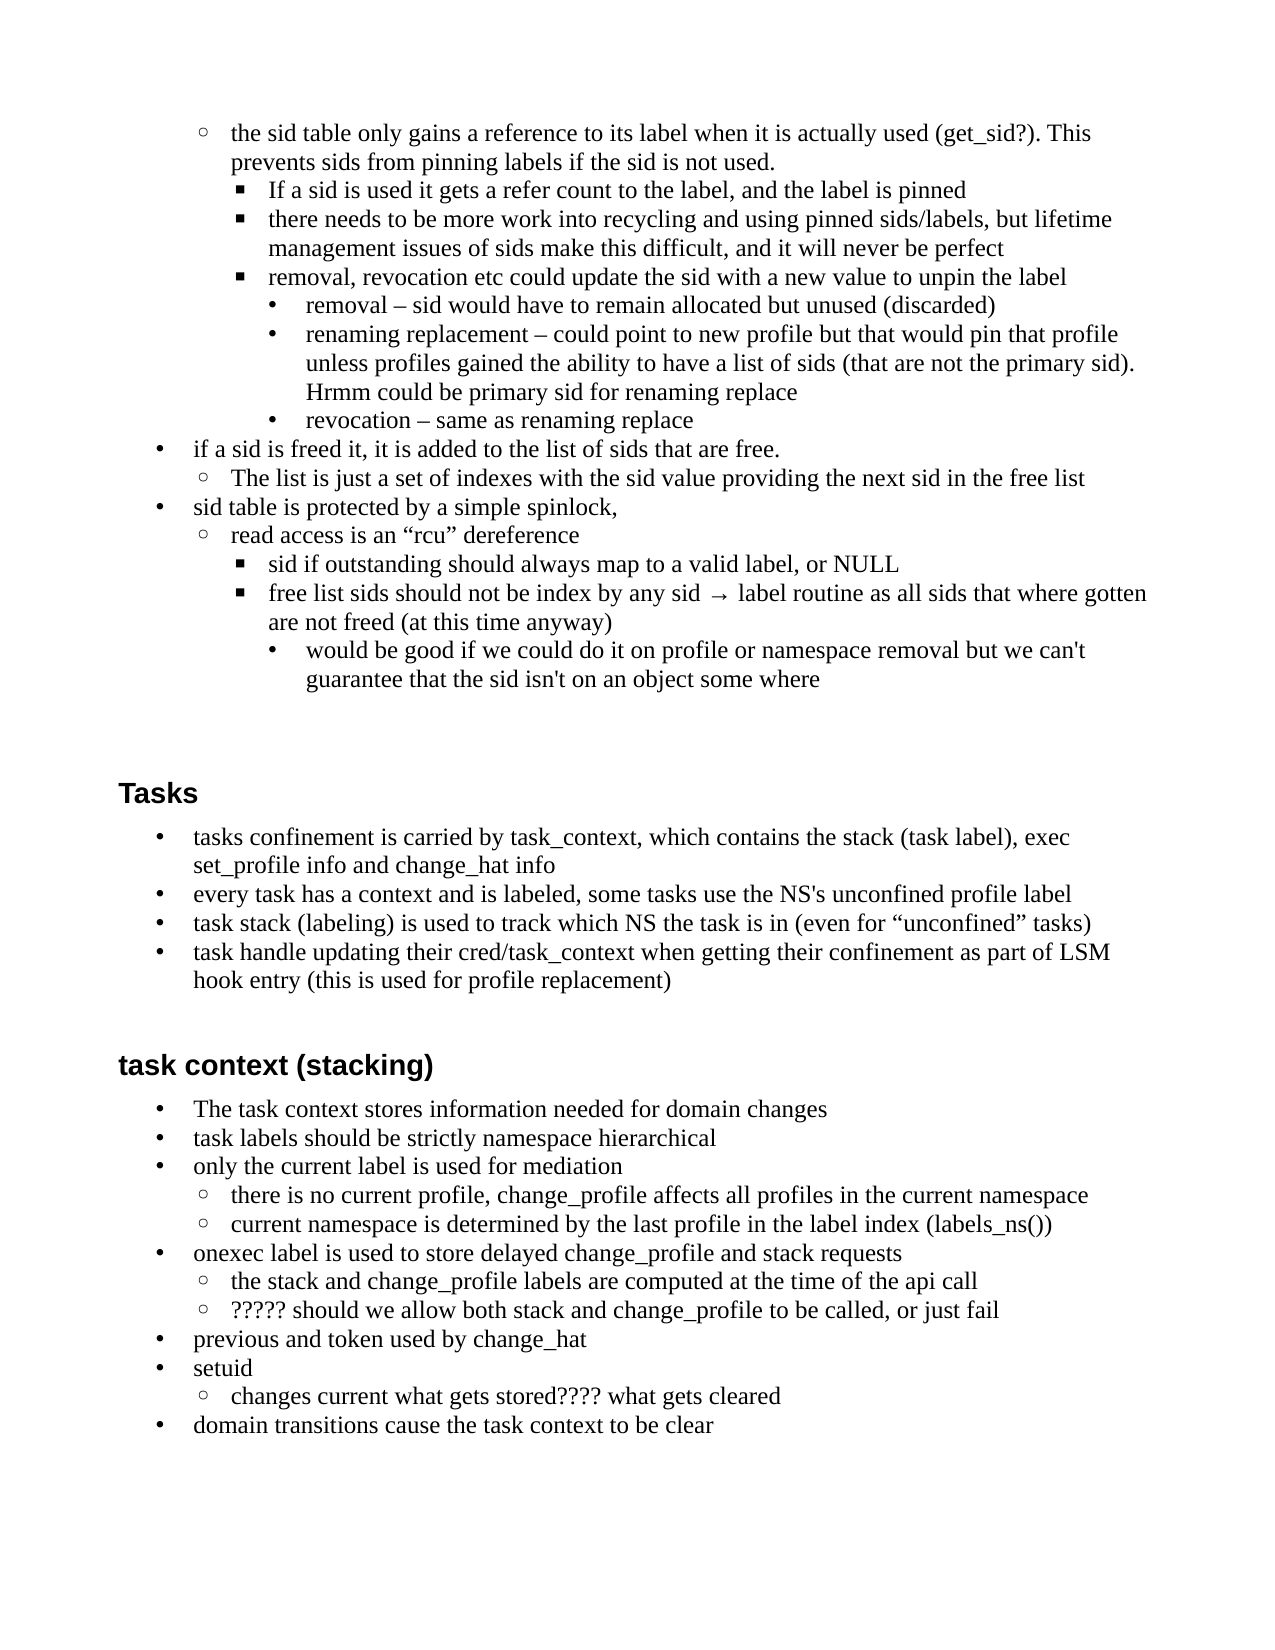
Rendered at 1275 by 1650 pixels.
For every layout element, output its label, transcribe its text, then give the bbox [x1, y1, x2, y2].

list removal – sid would have to remain allocated but unused (discarded) [268, 291, 1157, 319]
subtitle task context (stacking) [118, 1048, 1157, 1081]
list the sid table only gains a reference to its label when it is actually used (get_sid?). This prevents sids from pinning labels if the sid is not used. [193, 118, 1157, 176]
list previous and token used by change_hat [156, 1324, 1157, 1353]
list If a sid is used it gets a refer count to the label, and the label is pinned [231, 176, 1157, 204]
list removal, revocation etc could update the sid with a new value to unpin the label [231, 262, 1157, 291]
list only the current label is used for mediation [156, 1151, 1157, 1180]
list would be good if we could do it on profile or namespace removal but we can't guarantee that the sid isn't on an object some where [268, 636, 1157, 693]
list onexec label is used to store delayed change_profile and stack requests [156, 1238, 1157, 1266]
list current namespace is determined by the last profile in the label index (labels_ns()) [193, 1209, 1157, 1238]
list there needs to be more work into recycling and using pinned sids/labels, but lifetime management issues of sids make this difficult, and it will never be perfect [231, 204, 1157, 262]
list if a sid is freed it, it is added to the list of sids that are free. [156, 434, 1157, 463]
list there is no current profile, change_profile affects all profiles in the current namespace [193, 1180, 1157, 1209]
list sid table is protected by a simple spinlock, [156, 492, 1157, 521]
list read access is an “rcu” dereference [193, 521, 1157, 549]
list sid if outstanding should always map to a valid label, or NULL [231, 549, 1157, 578]
list ????? should we allow both stack and change_profile to be called, or just fail [193, 1295, 1157, 1324]
list revocation – same as renaming replace [268, 406, 1157, 434]
list The task context stores information needed for domain changes [156, 1094, 1157, 1123]
list setuid [156, 1353, 1157, 1381]
list task labels should be strictly namespace hierarchical [156, 1123, 1157, 1151]
list changes current what gets stored???? what gets cleared [193, 1381, 1157, 1410]
list free list sids should not be index by any sid → label routine as all sids that where gotten are not freed (at this time anyway) [231, 578, 1157, 636]
list The list is just a set of indexes with the sid value providing the next sid in the free list [193, 463, 1157, 492]
subtitle Tasks [118, 776, 1157, 809]
list the stack and change_profile labels are computed at the time of the api call [193, 1266, 1157, 1295]
list tasks confinement is carried by task_context, which contains the stack (task label), exec set_profile info and change_hat info [156, 822, 1157, 879]
list task stack (labeling) is used to track which NS the task is in (even for “unconfined” tasks) [156, 908, 1157, 937]
list domain transitions cause the task context to be clear [156, 1410, 1157, 1439]
list renaming replacement – could point to new profile but that would pin that profile unless profiles gained the ability to have a list of sids (that are not the primary sid). Hrmm could be primary sid for renaming replace [268, 319, 1157, 406]
list task handle updating their cred/task_context when getting their confinement as part of LSM hook entry (this is used for profile replacement) [156, 937, 1157, 994]
list every task has a context and is labeled, some tasks use the NS's unconfined profile label [156, 879, 1157, 908]
